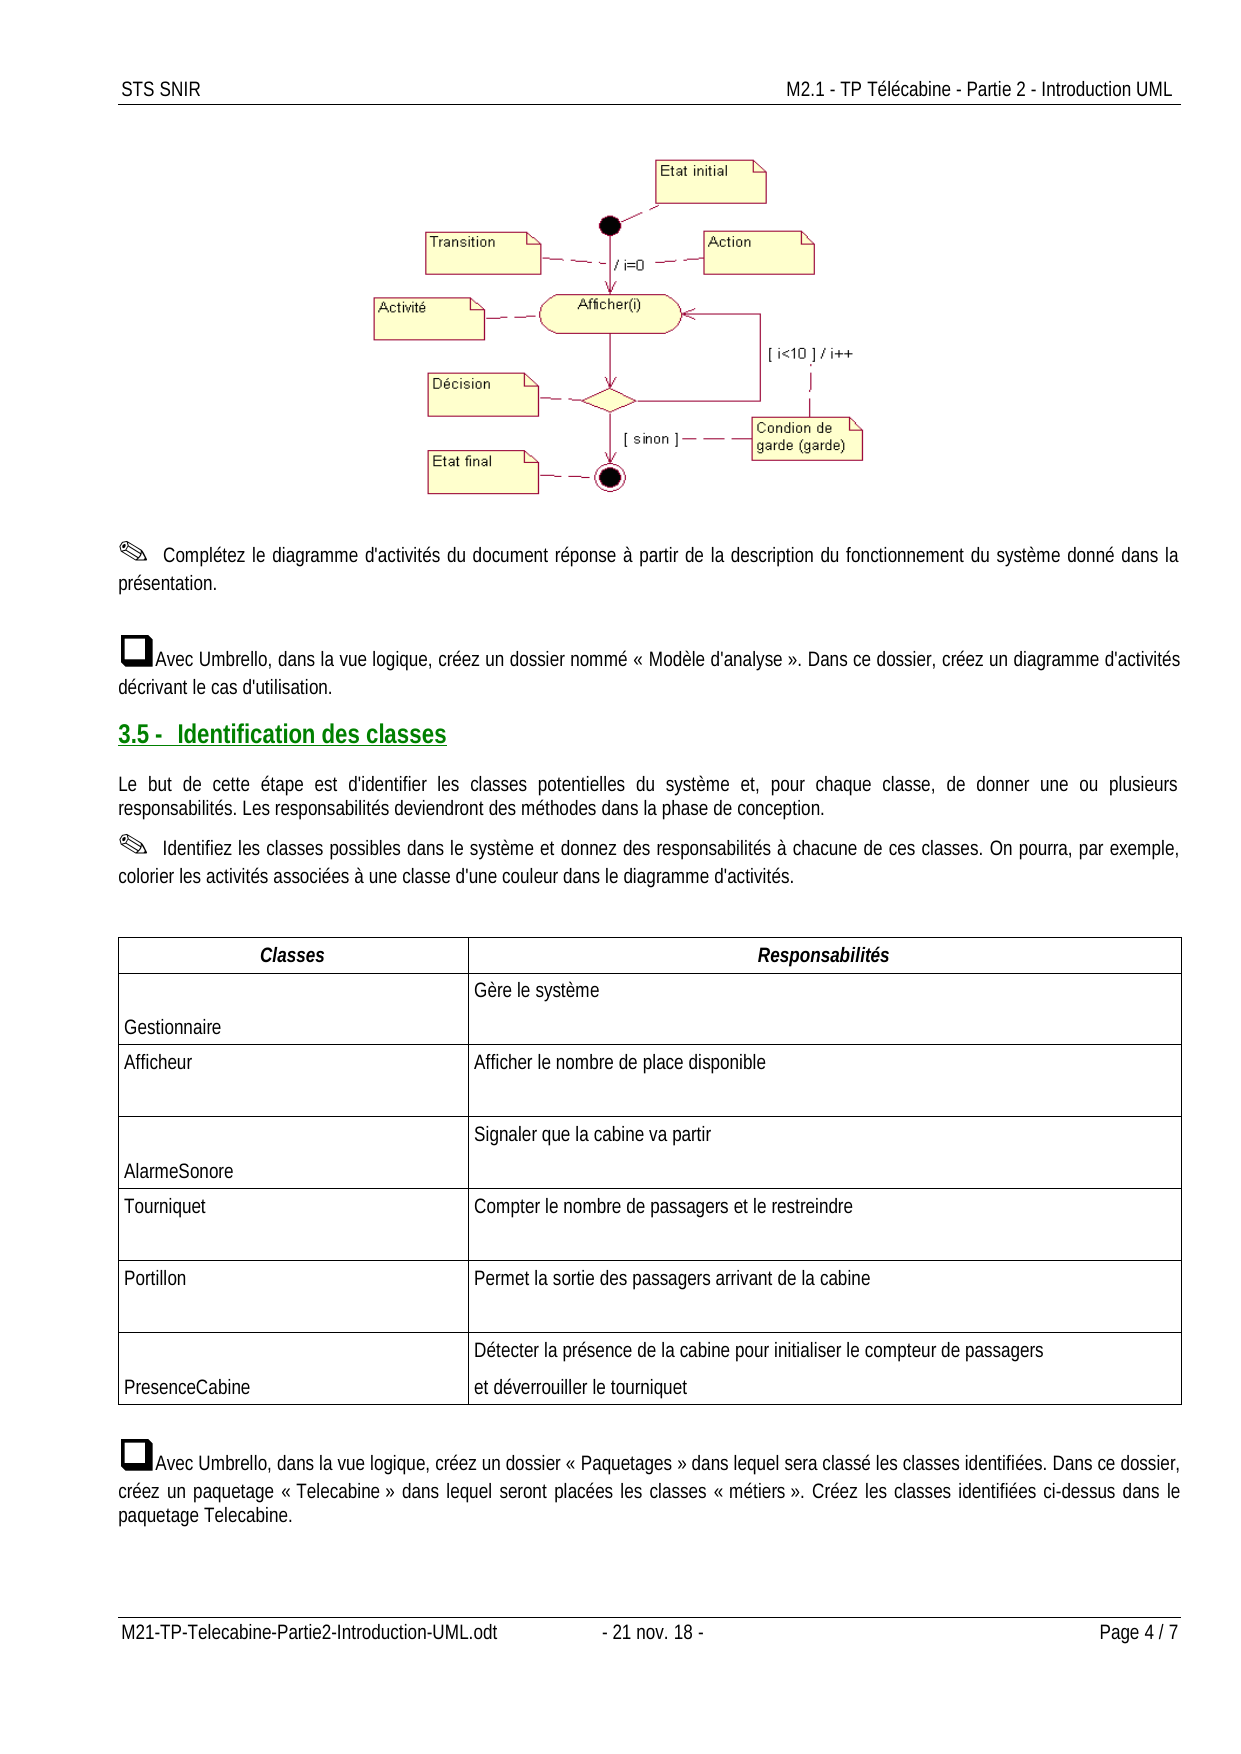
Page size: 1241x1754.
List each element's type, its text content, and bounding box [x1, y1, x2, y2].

table_cell PresenceCabine [119, 1333, 468, 1404]
table_cell Tourniquet [119, 1189, 468, 1260]
table_cell Afficheur [119, 1045, 468, 1116]
table_header Responsabilités [469, 938, 1181, 973]
table_cell Portillon [119, 1261, 468, 1332]
text ✎ Complétez le diagramme d'activités du document réponse à partir de la description du fonctionnement du système donné dans la présentation. [118, 121, 1181, 595]
subtitle Identification des classes [118, 717, 1181, 748]
text ✎ Identifiez les classes possibles dans le système et donnez des responsabilités à chacune de ces classes. On pourra, par exemple, colorier les activités associées à une classe d'une couleur dans le diagramme d'activités. [118, 826, 1181, 888]
table_cell Détecter la présence de la cabine pour initialiser le compteur de passagers et déverrouiller le tourniquet [469, 1333, 1181, 1404]
table_cell Gestionnaire [119, 974, 468, 1044]
text Le but de cette étape est d'identifier les classes potentielles du système et, pour chaque classe, de donner une ou plusieurs responsabilités. Les responsabilités deviendront des méthodes dans la phase de conception. [118, 772, 1181, 820]
table_cell Compter le nombre de passagers et le restreindre [469, 1189, 1181, 1260]
table_cell Afficher le nombre de place disponible [469, 1045, 1181, 1116]
table_header Classes [119, 938, 468, 973]
text ❑Avec Umbrello, dans la vue logique, créez un dossier « Paquetages » dans lequel sera classé les classes identifiées. Dans ce dossier, créez un paquetage « Telecabine » dans lequel seront placées les classes « métiers ». Créez les classes identifiées ci-dessus dans le paquetage Telecabine. [118, 1441, 1181, 1527]
table_cell AlarmeSonore [119, 1117, 468, 1188]
text ❑Avec Umbrello, dans la vue logique, créez un dossier nommé « Modèle d'analyse ». Dans ce dossier, créez un diagramme d'activités décrivant le cas d'utilisation. [118, 637, 1181, 699]
table_cell Signaler que la cabine va partir [469, 1117, 1181, 1188]
picture [349, 121, 950, 534]
table_cell Permet la sortie des passagers arrivant de la cabine [469, 1261, 1181, 1332]
table_cell Gère le système [469, 974, 1181, 1044]
